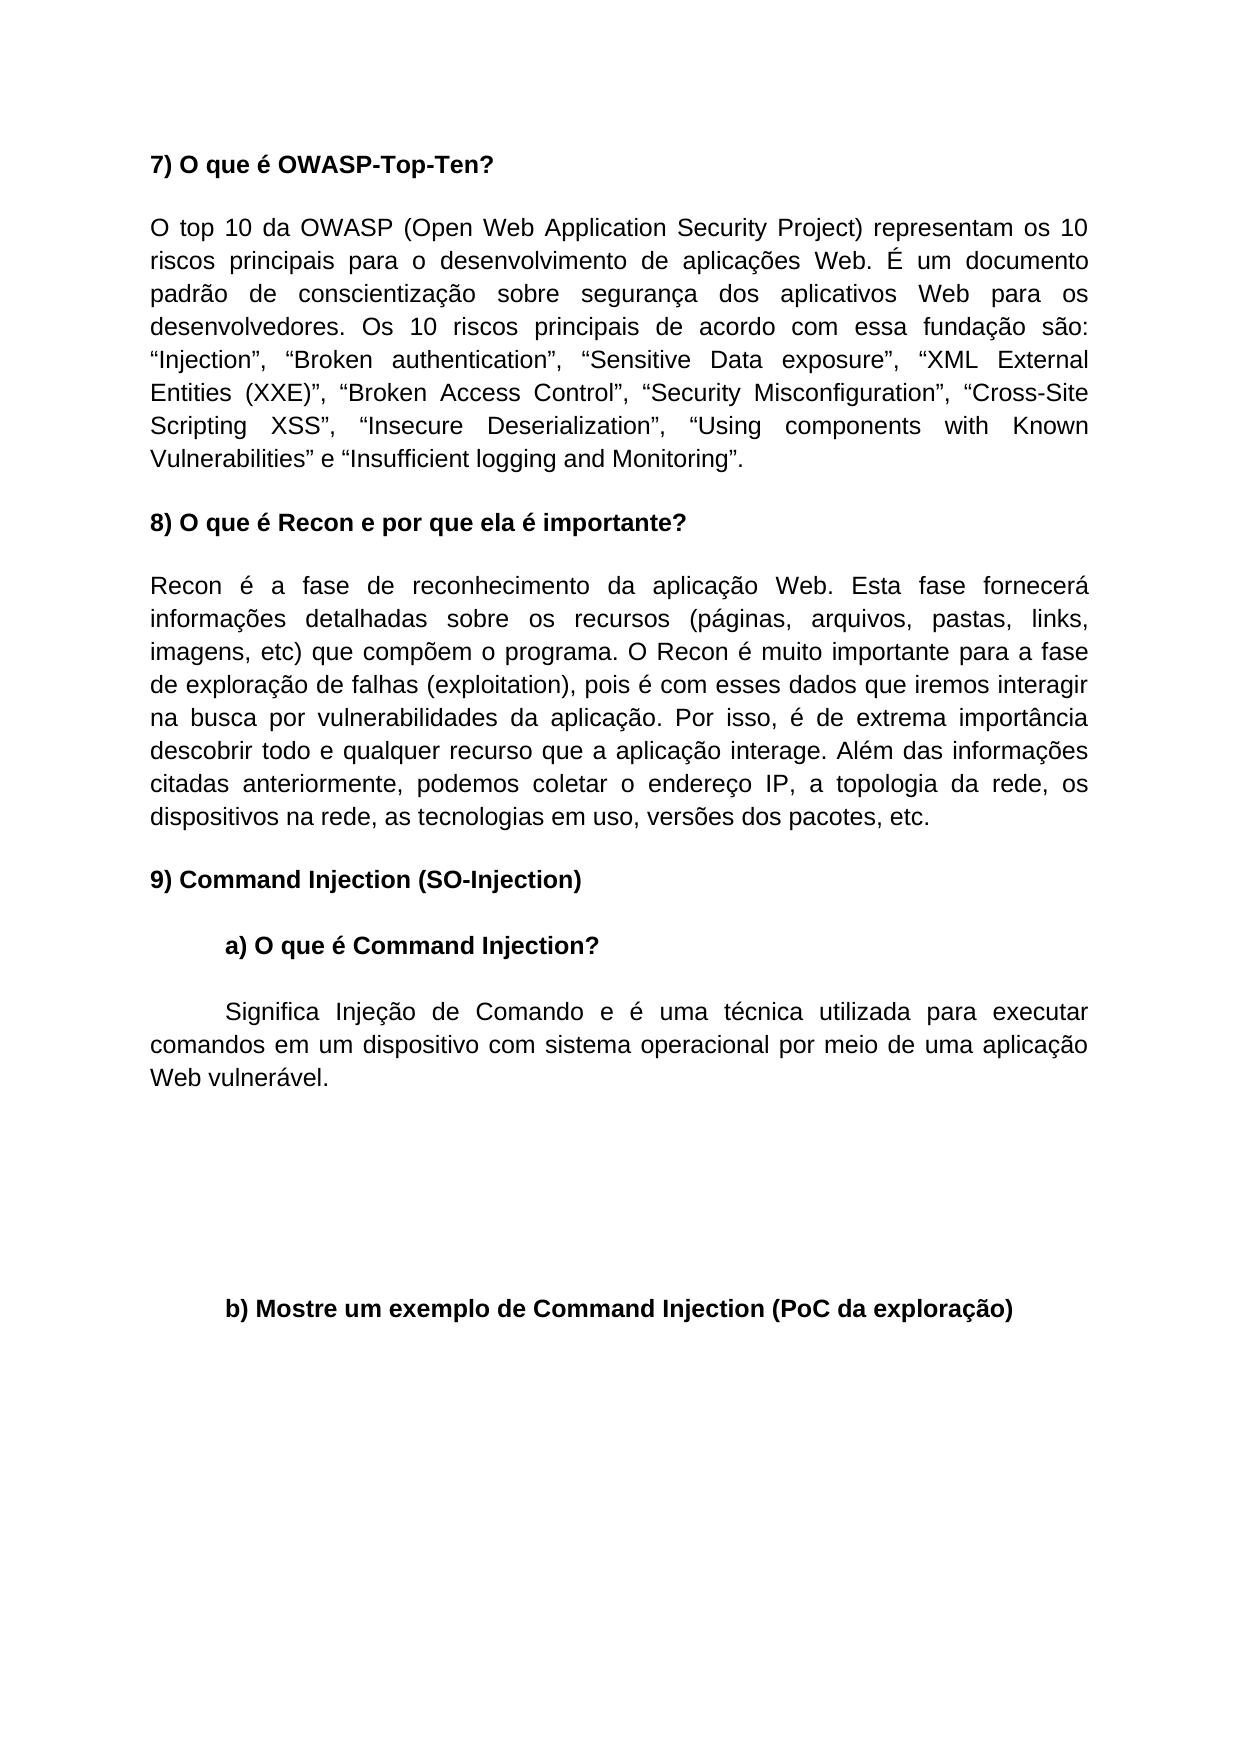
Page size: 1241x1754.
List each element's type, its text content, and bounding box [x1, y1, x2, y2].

text Recon é a fase de reconhecimento da aplicação Web. Esta fase fornecerá informações detalhadas sobre os recursos (páginas, arquivos, pastas, links, imagens, etc) que compõem o programa. O Recon é muito importante para a fase de exploração de falhas (exploitation), pois é com esses dados que iremos interagir na busca por vulnerabilidades da aplicação. Por isso, é de extrema importância descobrir todo e qualquer recurso que a aplicação interage. Além das informações citadas anteriormente, podemos coletar o endereço IP, a topologia da rede, os dispositivos na rede, as tecnologias em uso, versões dos pacotes, etc. [150, 571, 1090, 831]
text Significa Injeção de Comando e é uma técnica utilizada para executar comandos em um dispositivo com sistema operacional por meio de uma aplicação Web vulnerável. [150, 997, 1090, 1092]
text a) O que é Command Injection? [150, 931, 1090, 960]
text b) Mostre um exemplo de Command Injection (PoC da exploração) [150, 1294, 1090, 1323]
text 9) Command Injection (SO-Injection) [150, 865, 1090, 894]
text 7) O que é OWASP-Top-Ten? [150, 150, 1090, 179]
text O top 10 da OWASP (Open Web Application Security Project) representam os 10 riscos principais para o desenvolvimento de aplicações Web. É um documento padrão de conscientização sobre segurança dos aplicativos Web para os desenvolvedores. Os 10 riscos principais de acordo com essa fundação são: “Injection”, “Broken authentication”, “Sensitive Data exposure”, “XML External Entities (XXE)”, “Broken Access Control”, “Security Misconfiguration”, “Cross-Site Scripting XSS”, “Insecure Deserialization”, “Using components with Known Vulnerabilities” e “Insufficient logging and Monitoring”. [150, 213, 1090, 473]
text 8) O que é Recon e por que ela é importante? [150, 508, 1090, 536]
